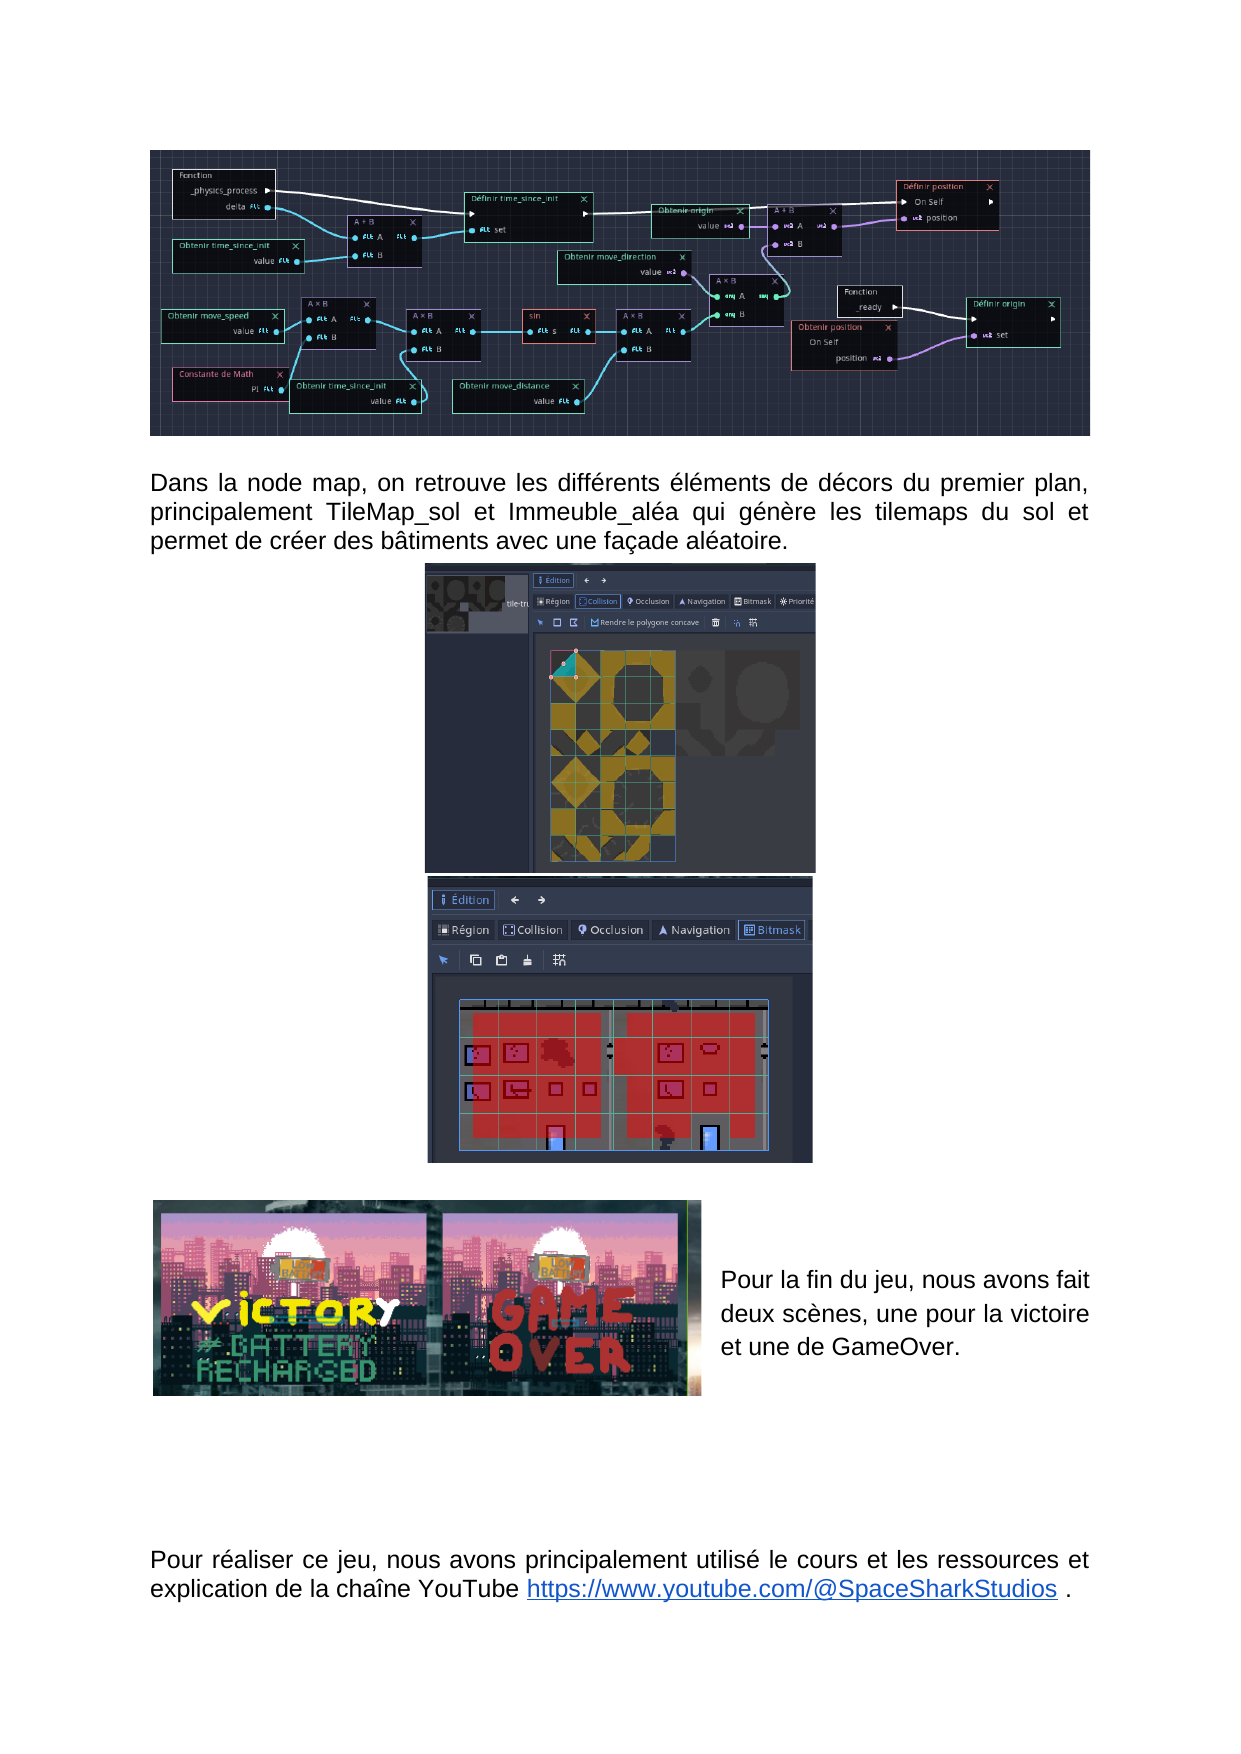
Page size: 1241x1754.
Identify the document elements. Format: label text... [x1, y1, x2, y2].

subtitle Dans la node map, on retrouve les différents éléments de décors du premier plan, principalement TileMap_sol et Immeuble_aléa qui génère les tilemaps du sol et permet de créer des bâtiments avec une façade aléatoire. [150, 468, 1090, 555]
picture [424, 563, 816, 873]
subtitle Pour réaliser ce jeu, nous avons principalement utilisé le cours et les ressources et explication de la chaîne YouTube https://www.youtube.com/@SpaceSharkStudios . [150, 1545, 1090, 1602]
picture [150, 150, 1091, 436]
text Pour la fin du jeu, nous avons fait deux scènes, une pour la victoire et une de GameOver. [702, 1266, 1090, 1360]
picture [427, 876, 813, 1163]
picture [153, 1200, 702, 1396]
